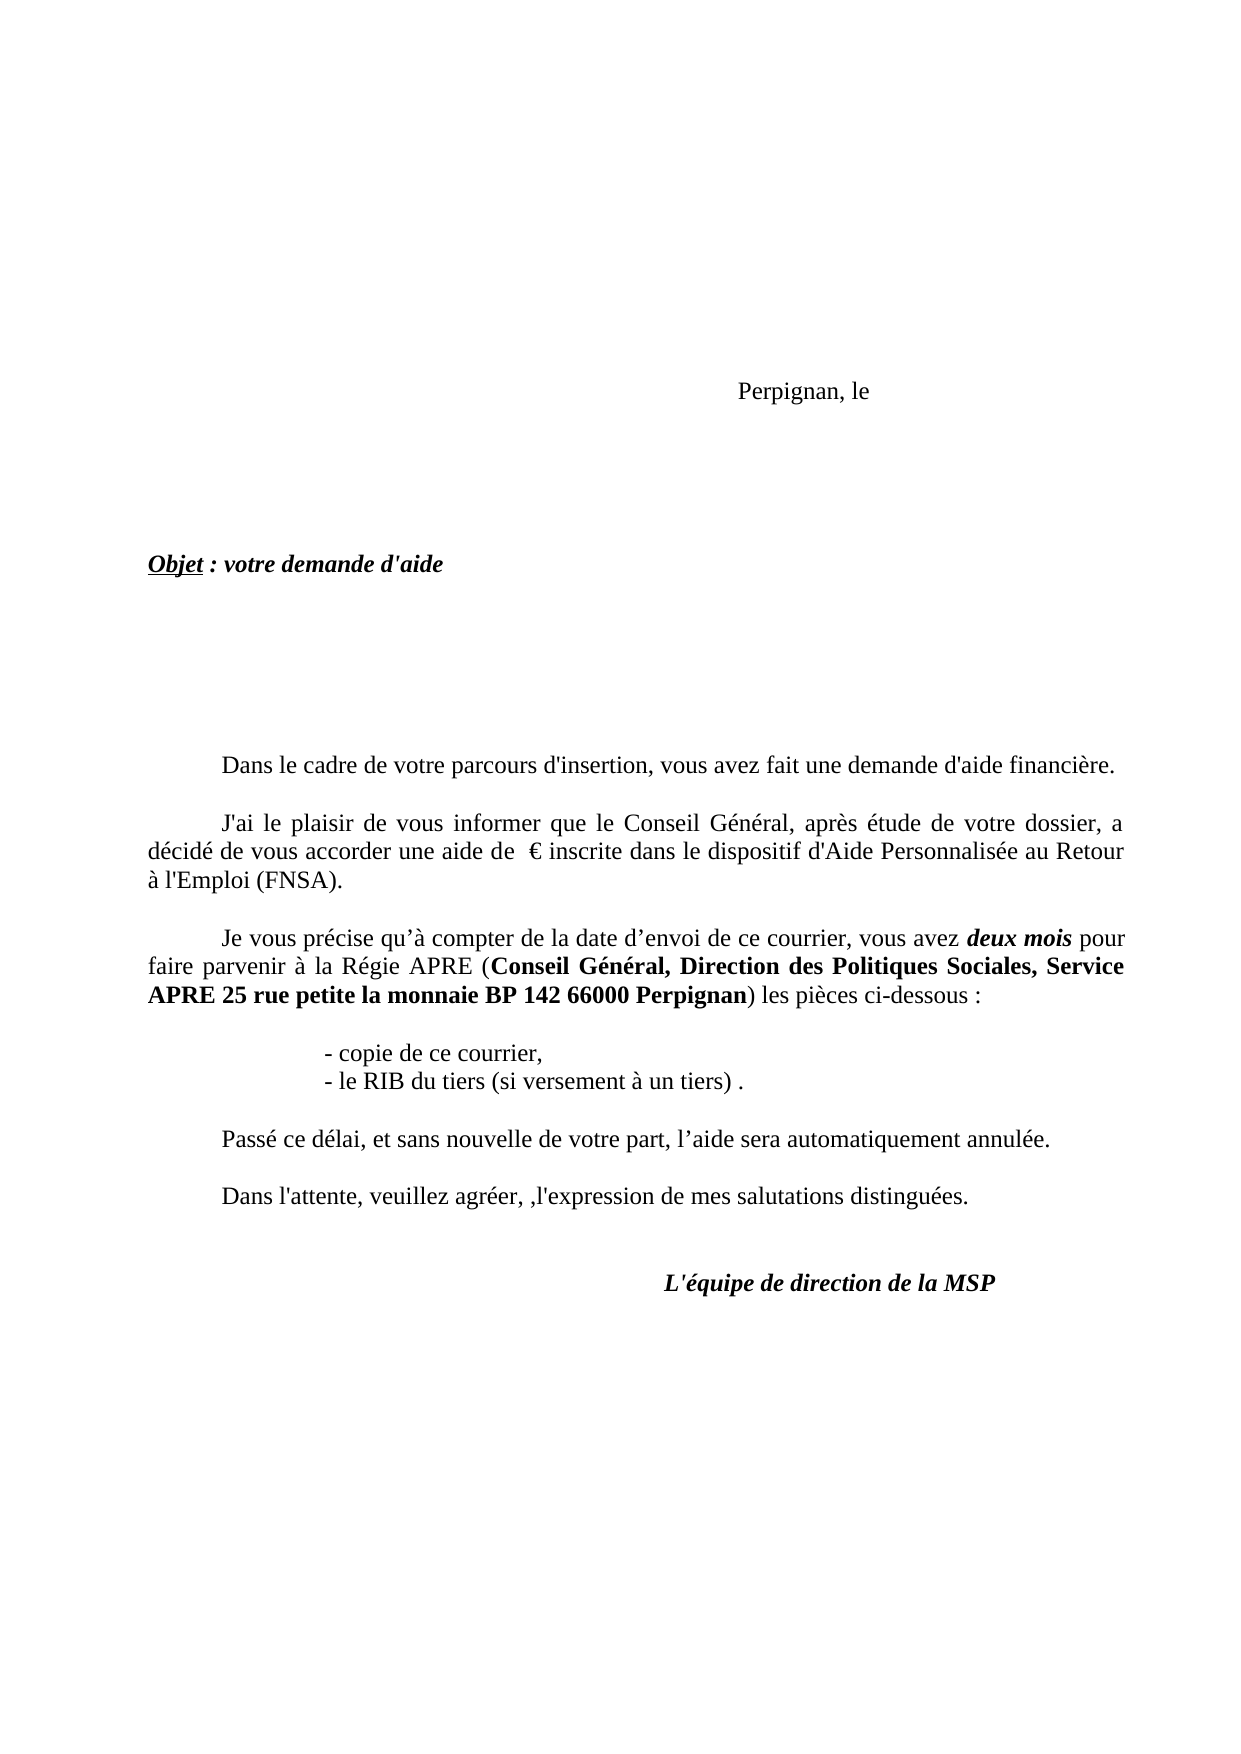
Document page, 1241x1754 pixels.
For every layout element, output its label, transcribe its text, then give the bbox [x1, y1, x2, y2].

text Perpignan, le [148, 348, 1125, 405]
text Passé ce délai, et sans nouvelle de votre part, l’aide sera automatiquement annulée. [148, 1124, 1125, 1153]
text - le RIB du tiers (si versement à un tiers) . [324, 1066, 1125, 1095]
text Dans le cadre de votre parcours d'insertion, vous avez fait une demande d'aide financière. [148, 750, 1125, 779]
text - copie de ce courrier, [324, 1038, 1125, 1066]
text J'ai le plaisir de vous informer que le Conseil Général, après étude de votre dossier, a décidé de vous accorder une aide de € inscrite dans le dispositif d'Aide Personnalisée au Retour à l'Emploi (FNSA). [148, 808, 1125, 894]
subtitle Objet : votre demande d'aide [148, 549, 1125, 578]
text Je vous précise qu’à compter de la date d’envoi de ce courrier, vous avez deux mois pour faire parvenir à la Régie APRE (Conseil Général, Direction des Politiques Sociales, Service APRE 25 rue petite la monnaie BP 142 66000 Perpignan) les pièces ci-dessous : [148, 923, 1125, 1009]
text Dans l'attente, veuillez agréer, ,l'expression de mes salutations distinguées. [148, 1181, 1125, 1210]
subtitle L'équipe de direction de la MSP [148, 1268, 1125, 1296]
